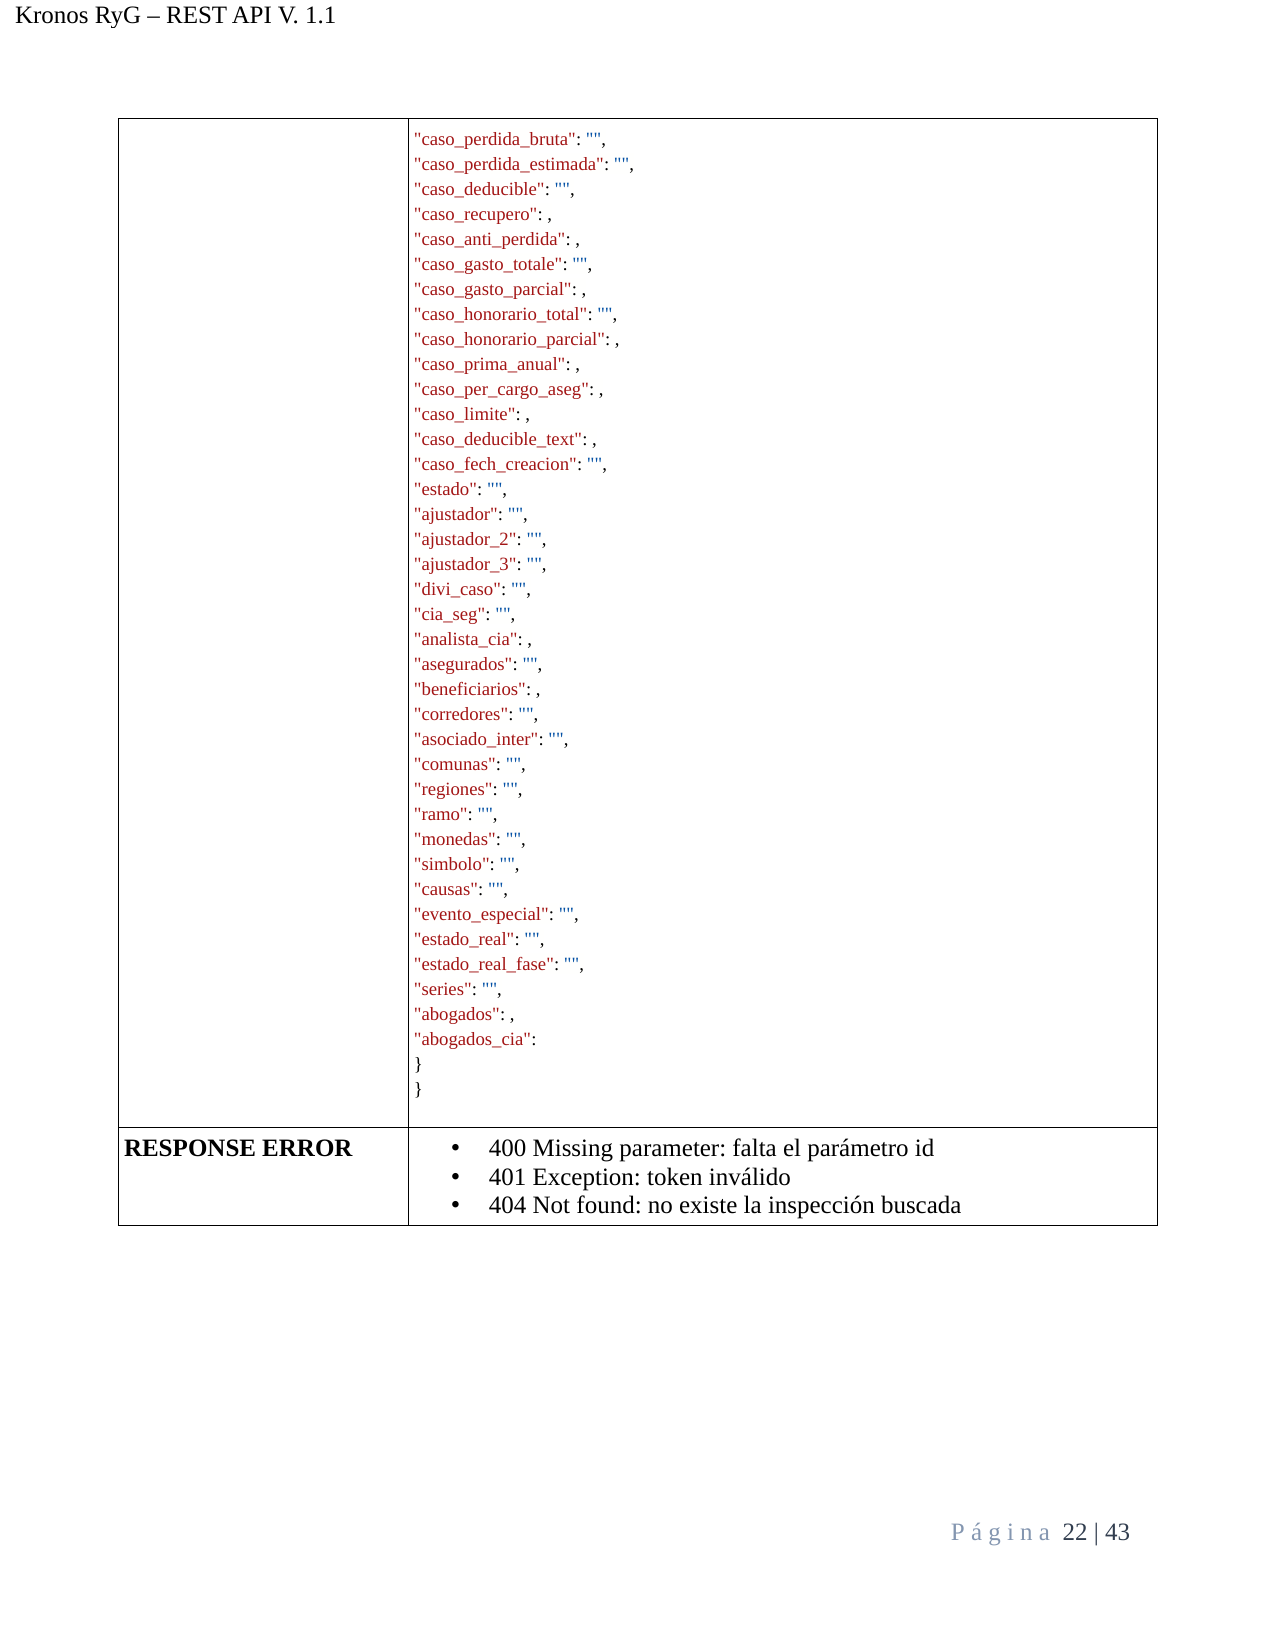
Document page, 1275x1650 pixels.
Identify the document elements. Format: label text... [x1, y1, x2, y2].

table_cell RESPONSE ERROR [119, 1128, 408, 1225]
table_cell 400 Missing parameter: falta el parámetro id 401 Exception: token inválido 404 Not found: no existe la inspección buscada [409, 1128, 1157, 1225]
table_cell "caso_perdida_bruta": "", "caso_perdida_estimada": "", "caso_deducible": "", "caso_recupero": , "caso_anti_perdida": , "caso_gasto_totale": "", "caso_gasto_parcial": , "caso_honorario_total": "", "caso_honorario_parcial": , "caso_prima_anual": , "caso_per_cargo_aseg": , "caso_limite": , "caso_deducible_text": , "caso_fech_creacion": "", "estado": "", "ajustador": "", "ajustador_2": "", "ajustador_3": "", "divi_caso": "", "cia_seg": "", "analista_cia": , "asegurados": "", "beneficiarios": , "corredores": "", "asociado_inter": "", "comunas": "", "regiones": "", "ramo": "", "monedas": "", "simbolo": "", "causas": "", "evento_especial": "", "estado_real": "", "estado_real_fase": "", "series": "", "abogados": , "abogados_cia": } } [409, 119, 1157, 1127]
table_cell [119, 119, 408, 1127]
